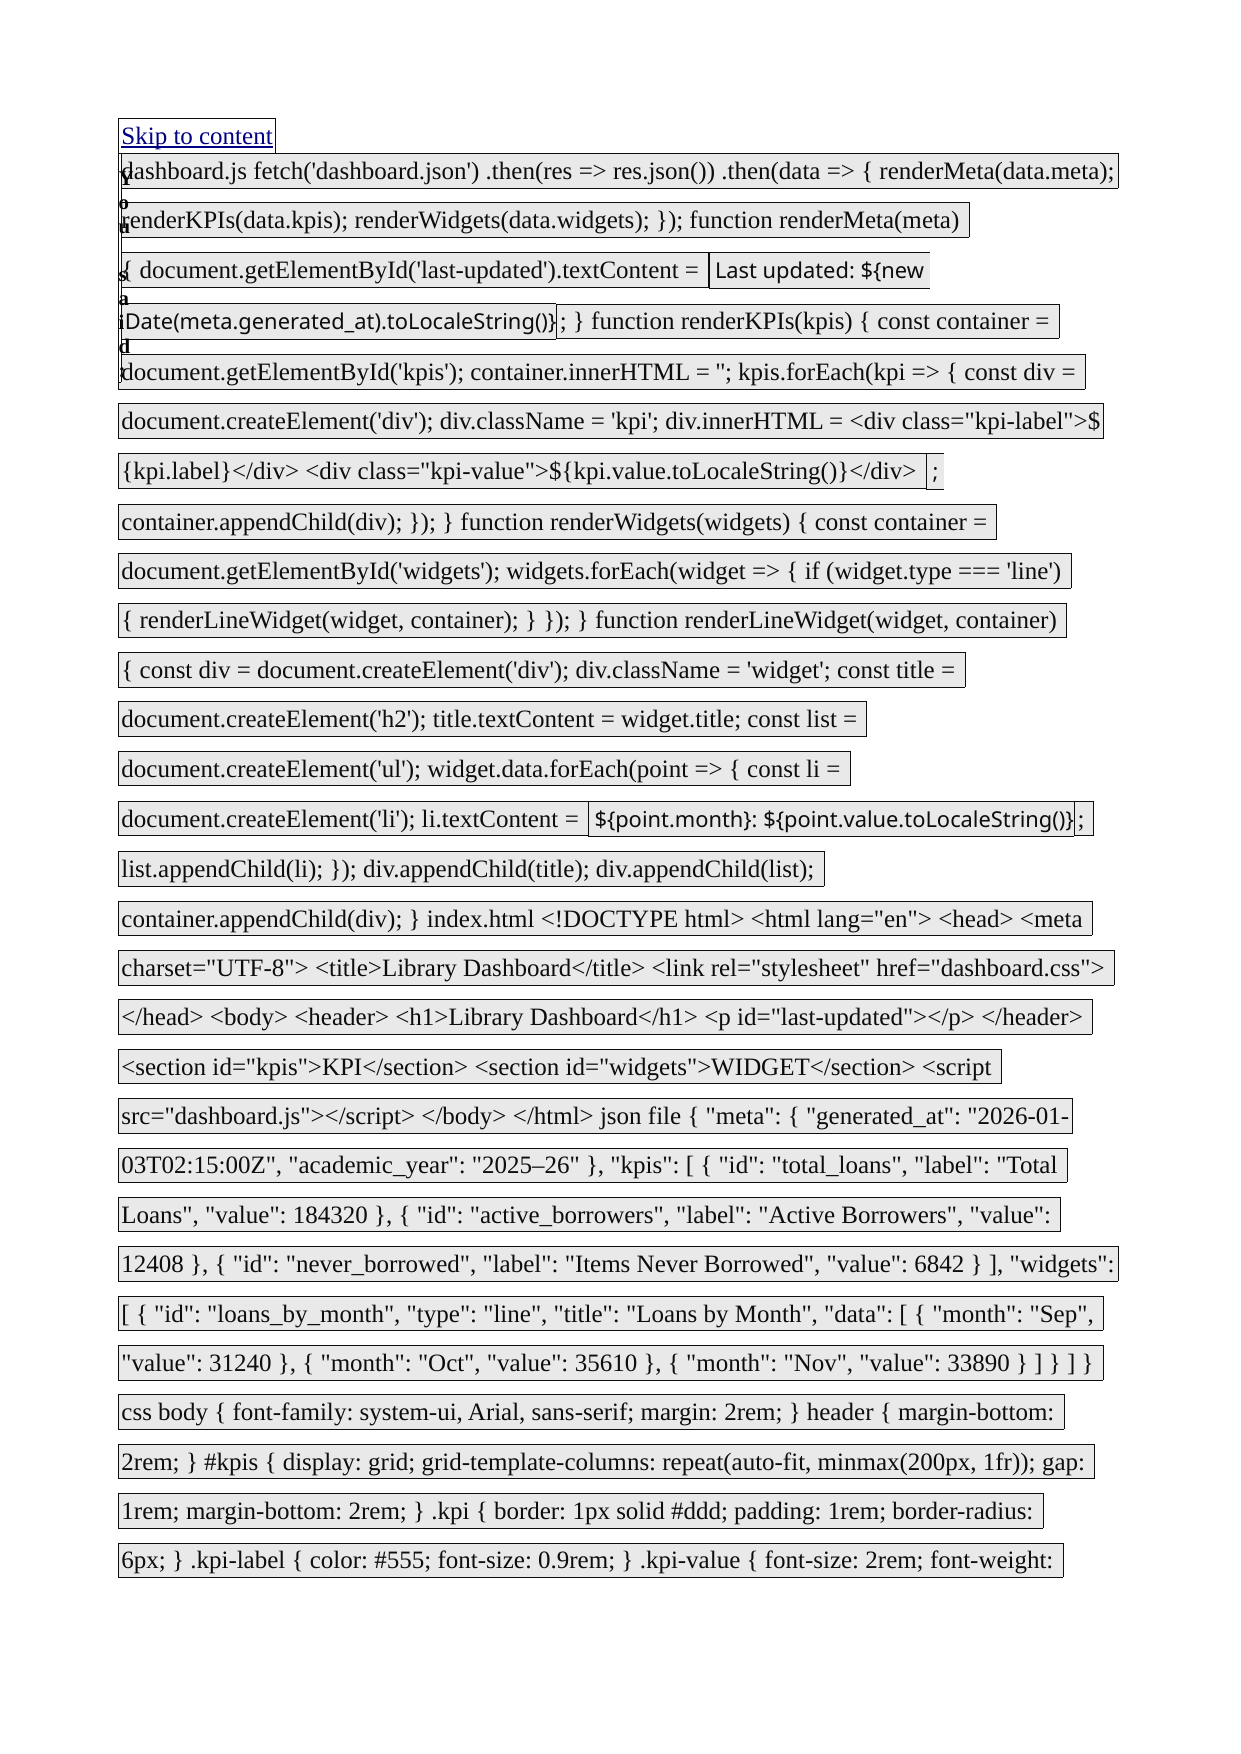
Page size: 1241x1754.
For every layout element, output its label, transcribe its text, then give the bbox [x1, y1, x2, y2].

text [276, 118, 1122, 153]
text dashboard.js fetch('dashboard.json') .then(res => res.json()) .then(data => { renderMeta(data.meta); renderKPIs(data.kpis); renderWidgets(data.widgets); }); function renderMeta(meta) { document.getElementById('last-updated').textContent = Last updated: ${new Date(meta.generated_at).toLocaleString()}; } function renderKPIs(kpis) { const container = document.getElementById('kpis'); container.innerHTML = ''; kpis.forEach(kpi => { const div = document.createElement('div'); div.className = 'kpi'; div.innerHTML = <div class="kpi-label">${kpi.label}</div> <div class="kpi-value">${kpi.value.toLocaleString()}</div> ; container.appendChild(div); }); } function renderWidgets(widgets) { const container = document.getElementById('widgets'); widgets.forEach(widget => { if (widget.type === 'line') { renderLineWidget(widget, container); } }); } function renderLineWidget(widget, container) { const div = document.createElement('div'); div.className = 'widget'; const title = document.createElement('h2'); title.textContent = widget.title; const list = document.createElement('ul'); widget.data.forEach(point => { const li = document.createElement('li'); li.textContent = ${point.month}: ${point.value.toLocaleString()}; list.appendChild(li); }); div.appendChild(title); div.appendChild(list); container.appendChild(div); } index.html <!DOCTYPE html> <html lang="en"> <head> <meta charset="UTF-8"> <title>Library Dashboard</title> <link rel="stylesheet" href="dashboard.css"> </head> <body> <header> <h1>Library Dashboard</h1> <p id="last-updated"></p> </header> <section id="kpis">KPI</section> <section id="widgets">WIDGET</section> <script src="dashboard.js"></script> </body> </html> json file { "meta": { "generated_at": "2026-01-03T02:15:00Z", "academic_year": "2025–26" }, "kpis": [ { "id": "total_loans", "label": "Total Loans", "value": 184320 }, { "id": "active_borrowers", "label": "Active Borrowers", "value": 12408 }, { "id": "never_borrowed", "label": "Items Never Borrowed", "value": 6842 } ], "widgets": [ { "id": "loans_by_month", "type": "line", "title": "Loans by Month", "data": [ { "month": "Sep", "value": 31240 }, { "month": "Oct", "value": 35610 }, { "month": "Nov", "value": 33890 } ] } ] } css body { font-family: system-ui, Arial, sans-serif; margin: 2rem; } header { margin-bottom: 2rem; } #kpis { display: grid; grid-template-columns: repeat(auto-fit, minmax(200px, 1fr)); gap: 1rem; margin-bottom: 2rem; } .kpi { border: 1px solid #ddd; padding: 1rem; border-radius: 6px; } .kpi-label { color: #555; font-size: 0.9rem; } .kpi-value { font-size: 2rem; font-weight: [118, 153, 1122, 1577]
text Skip to content [119, 119, 275, 153]
